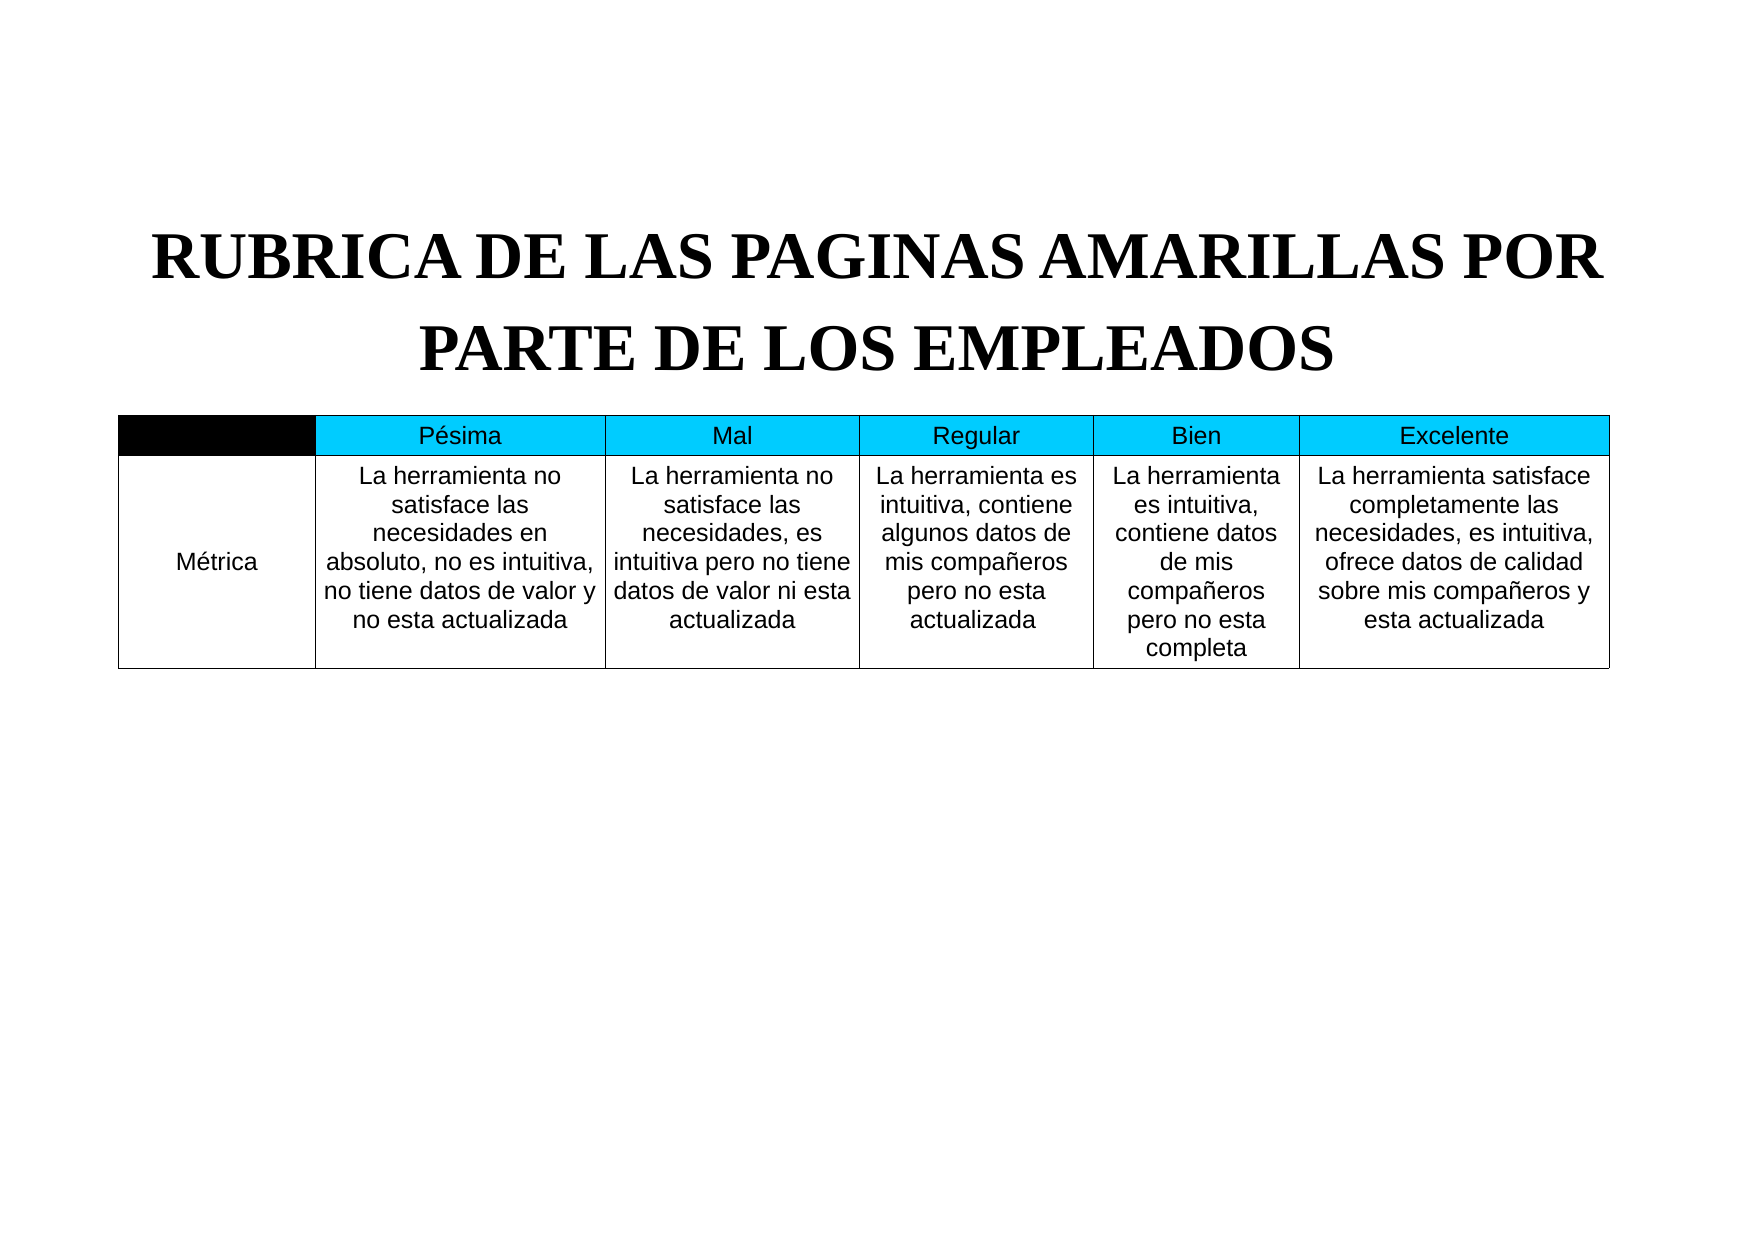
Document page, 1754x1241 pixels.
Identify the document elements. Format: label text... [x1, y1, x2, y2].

table_header Excelente [1300, 416, 1609, 455]
table_cell La herramienta es intuitiva, contiene algunos datos de mis compañeros pero no esta actualizada [860, 456, 1093, 668]
table_cell Métrica [119, 456, 315, 668]
table_cell La herramienta no satisface las necesidades en absoluto, no es intuitiva, no tiene datos de valor y no esta actualizada [316, 456, 605, 668]
table_cell La herramienta es intuitiva, contiene datos de mis compañeros pero no esta completa [1094, 456, 1299, 668]
table_header [119, 416, 315, 455]
table_cell La herramienta satisface completamente las necesidades, es intuitiva, ofrece datos de calidad sobre mis compañeros y esta actualizada [1300, 456, 1609, 668]
text RUBRICA DE LAS PAGINAS AMARILLAS POR PARTE DE LOS EMPLEADOS [118, 216, 1636, 385]
table_header Pésima [316, 416, 605, 455]
table_header Regular [860, 416, 1093, 455]
table_header Mal [606, 416, 859, 455]
table_header Bien [1094, 416, 1299, 455]
table_cell La herramienta no satisface las necesidades, es intuitiva pero no tiene datos de valor ni esta actualizada [606, 456, 859, 668]
